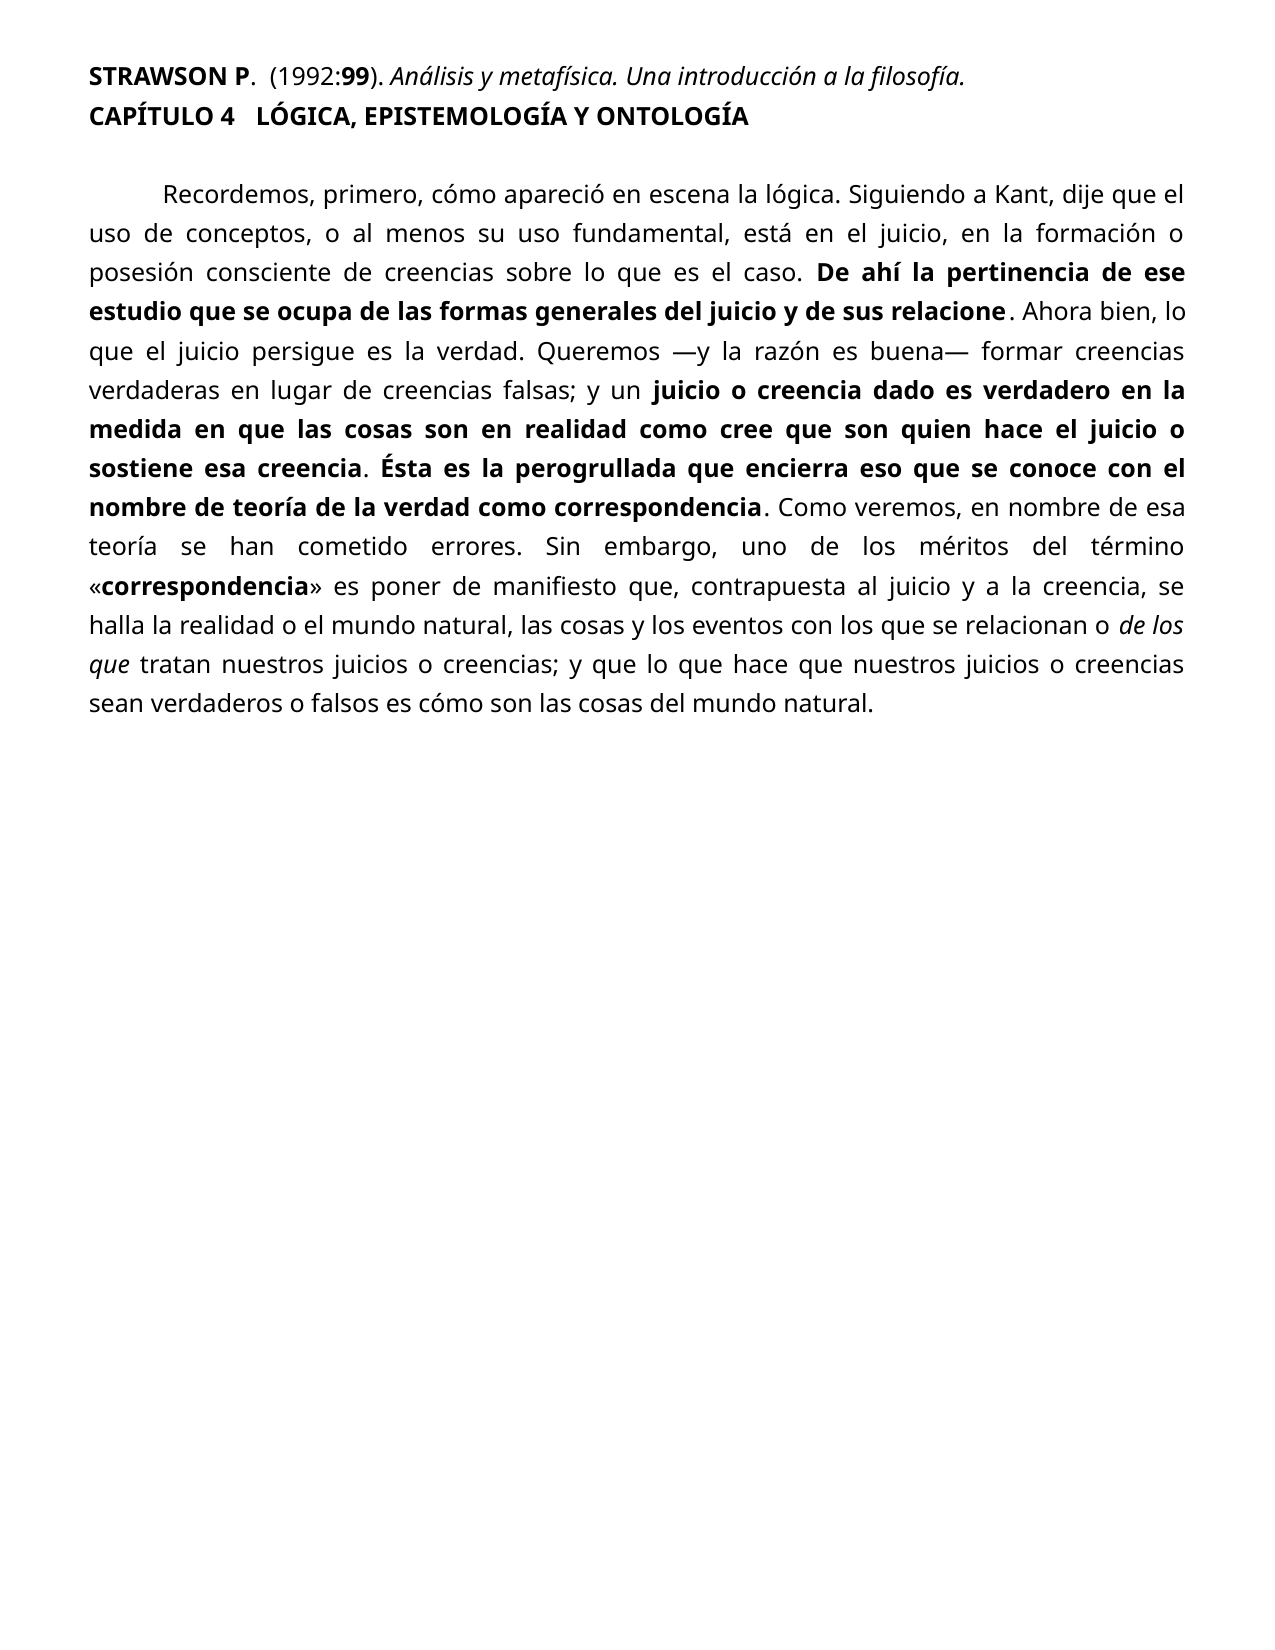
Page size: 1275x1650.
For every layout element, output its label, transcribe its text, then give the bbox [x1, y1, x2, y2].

text CAPÍTULO 4 LÓGICA, EPISTEMOLOGÍA Y ONTOLOGÍA [88, 98, 1186, 132]
text STRAWSON P. (1992:99). Análisis y metafísica. Una introducción a la filosofía. [88, 59, 1186, 93]
text Recordemos, primero, cómo apareció en escena la lógica. Siguiendo a Kant, dije que el uso de conceptos, o al menos su uso fundamental, está en el juicio, en la formación o posesión consciente de creencias sobre lo que es el caso. De ahí la pertinencia de ese estudio que se ocupa de las formas generales del juicio y de sus relacione. Ahora bien, lo que el juicio persigue es la verdad. Queremos —y la razón es buena— formar creencias verdaderas en lugar de creencias falsas; y un juicio o creencia dado es verdadero en la medida en que las cosas son en realidad como cree que son quien hace el juicio o sostiene esa creencia. Ésta es la perogrullada que encierra eso que se conoce con el nombre de teoría de la verdad como correspondencia. Como veremos, en nombre de esa teoría se han cometido errores. Sin embargo, uno de los méritos del término «correspondencia» es poner de manifiesto que, contrapuesta al juicio y a la creencia, se halla la realidad o el mundo natural, las cosas y los eventos con los que se relacionan o de los que tratan nuestros juicios o creencias; y que lo que hace que nuestros juicios o creencias sean verdaderos o falsos es cómo son las cosas del mundo natural. [88, 177, 1186, 720]
